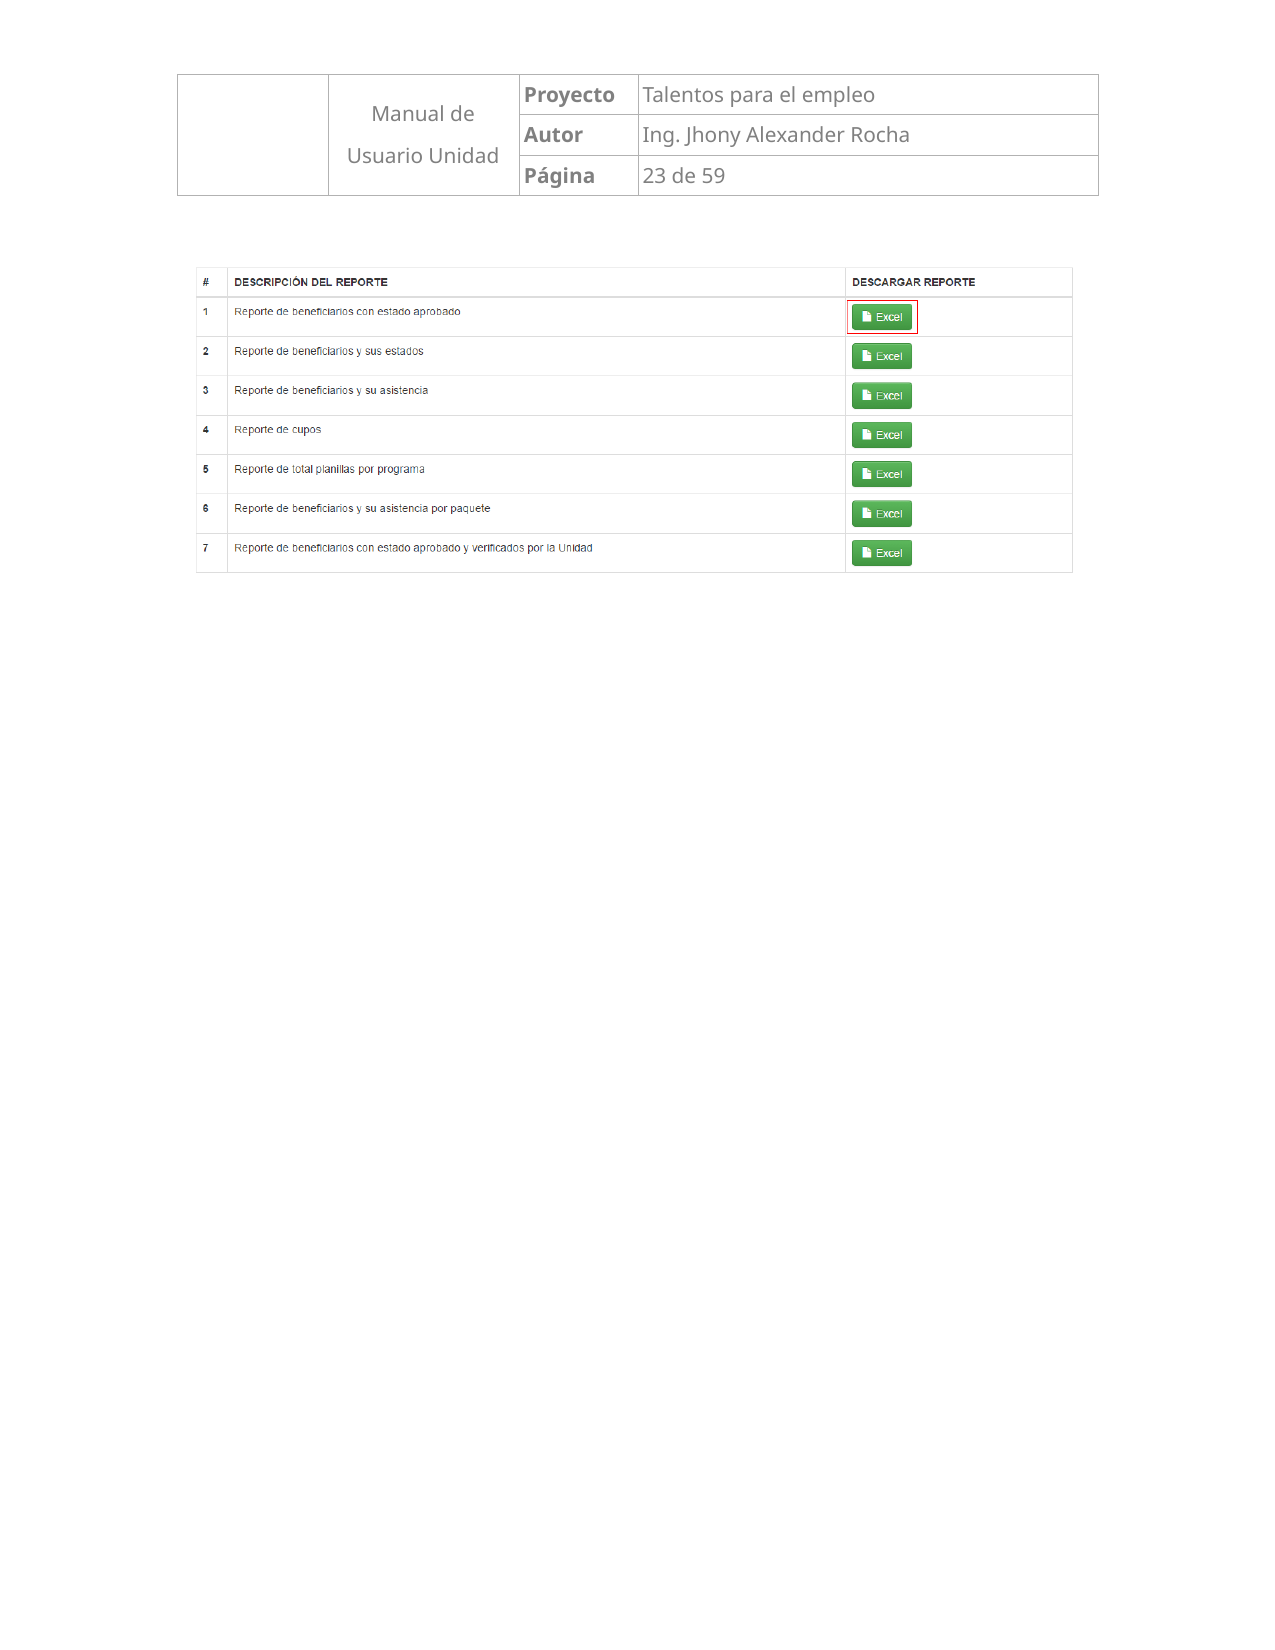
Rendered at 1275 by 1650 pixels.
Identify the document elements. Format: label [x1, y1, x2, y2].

picture [190, 262, 1085, 578]
